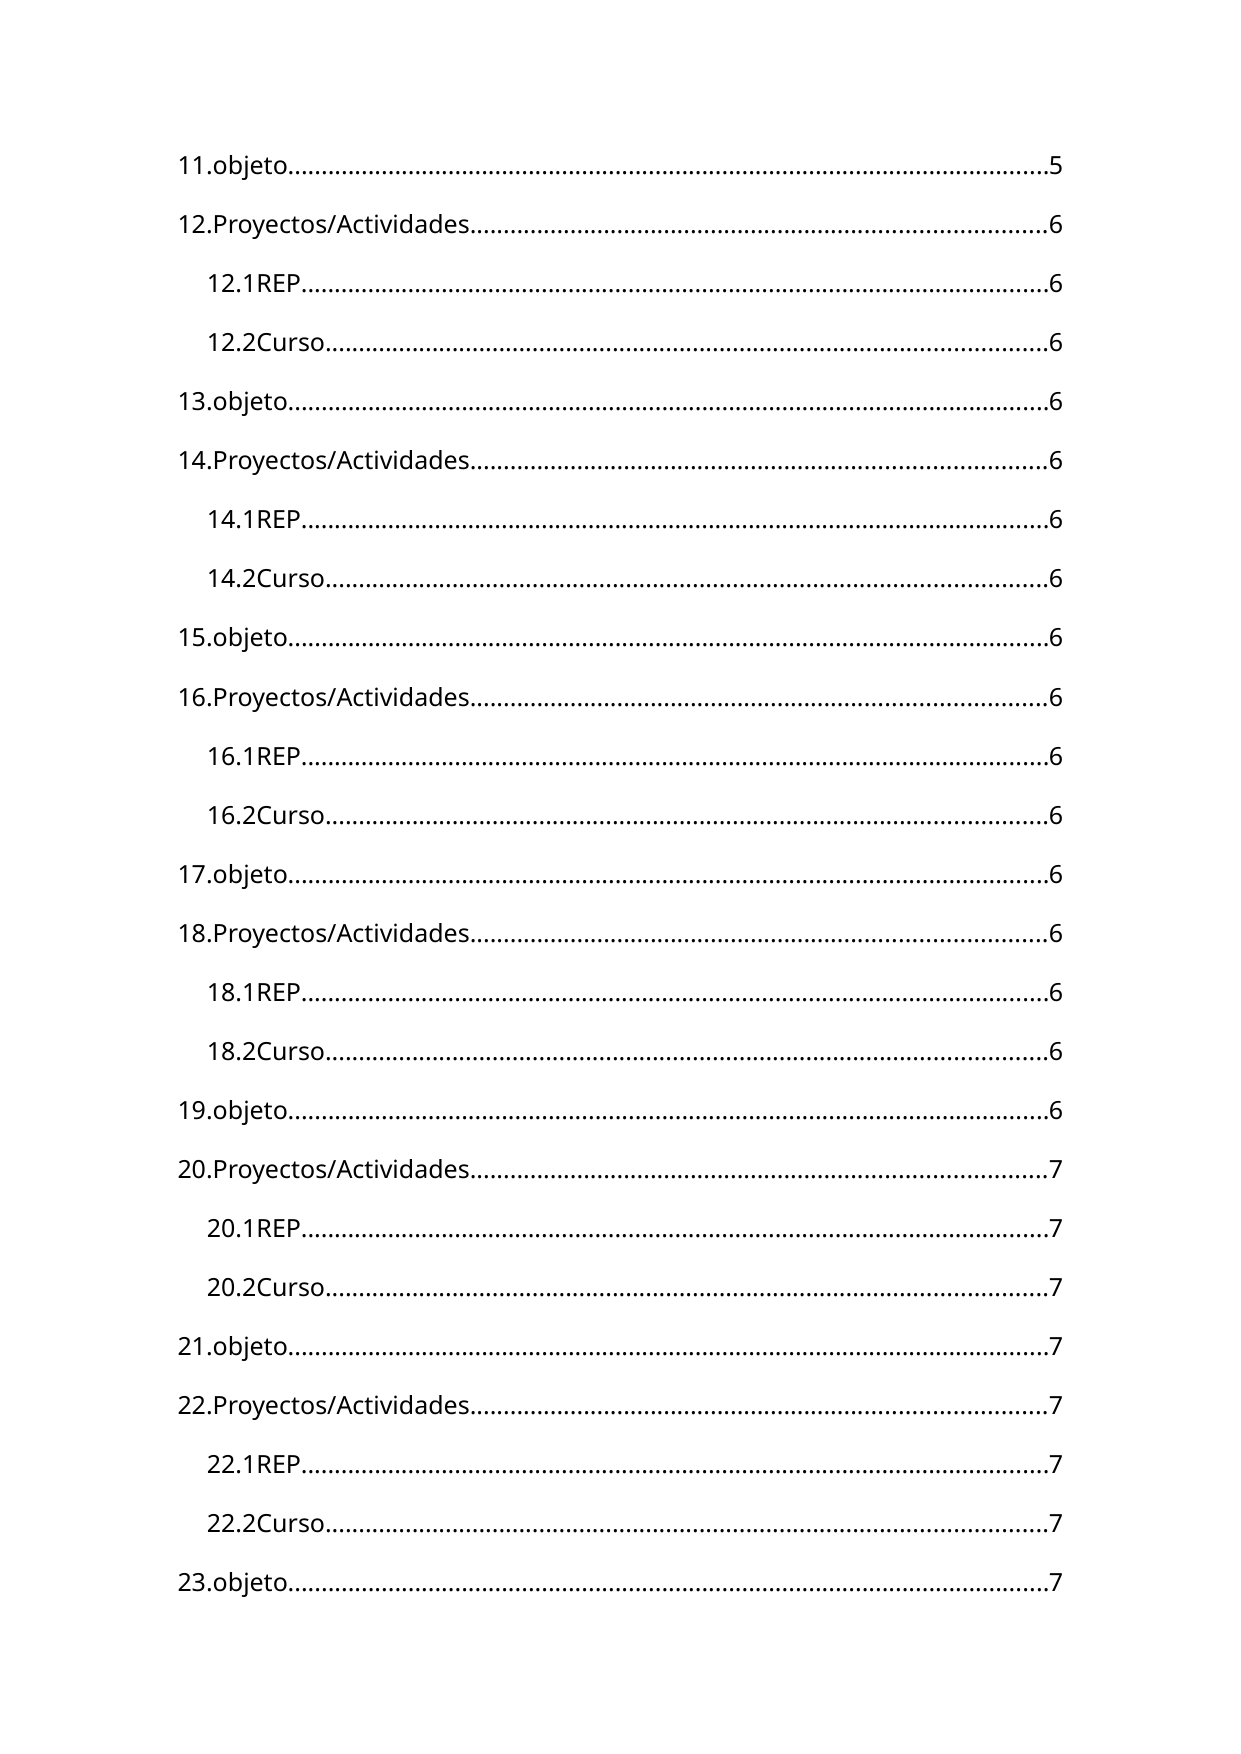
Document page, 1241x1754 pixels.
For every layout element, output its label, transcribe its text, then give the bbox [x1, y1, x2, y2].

text 13.objeto 6 [177, 384, 1063, 418]
text 17.objeto 6 [177, 856, 1063, 890]
text 15.objeto 6 [177, 620, 1063, 654]
text 16.2Curso. 6 [207, 797, 1063, 831]
text 14.1REP 6 [207, 502, 1063, 536]
text 12.2Curso. 6 [207, 325, 1063, 359]
text 22.1REP 7 [207, 1447, 1063, 1481]
text 18.1REP 6 [207, 974, 1063, 1008]
text 12.1REP 6 [207, 266, 1063, 300]
text 22.2Curso. 7 [207, 1506, 1063, 1540]
text 16.1REP 6 [207, 738, 1063, 772]
text 19.objeto 6 [177, 1093, 1063, 1127]
text 14.Proyectos/Actividades 6 [177, 443, 1063, 477]
text 20.1REP 7 [207, 1211, 1063, 1245]
text 21.objeto 7 [177, 1329, 1063, 1363]
text 12.Proyectos/Actividades 6 [177, 207, 1063, 241]
text 18.2Curso. 6 [207, 1033, 1063, 1068]
text 11.objeto 5 [177, 148, 1063, 182]
text 23.objeto 7 [177, 1565, 1063, 1599]
text 22.Proyectos/Actividades 7 [177, 1388, 1063, 1422]
text 16.Proyectos/Actividades 6 [177, 679, 1063, 713]
text 20.Proyectos/Actividades 7 [177, 1152, 1063, 1186]
text 14.2Curso. 6 [207, 561, 1063, 595]
text 20.2Curso. 7 [207, 1270, 1063, 1304]
text 18.Proyectos/Actividades 6 [177, 915, 1063, 949]
